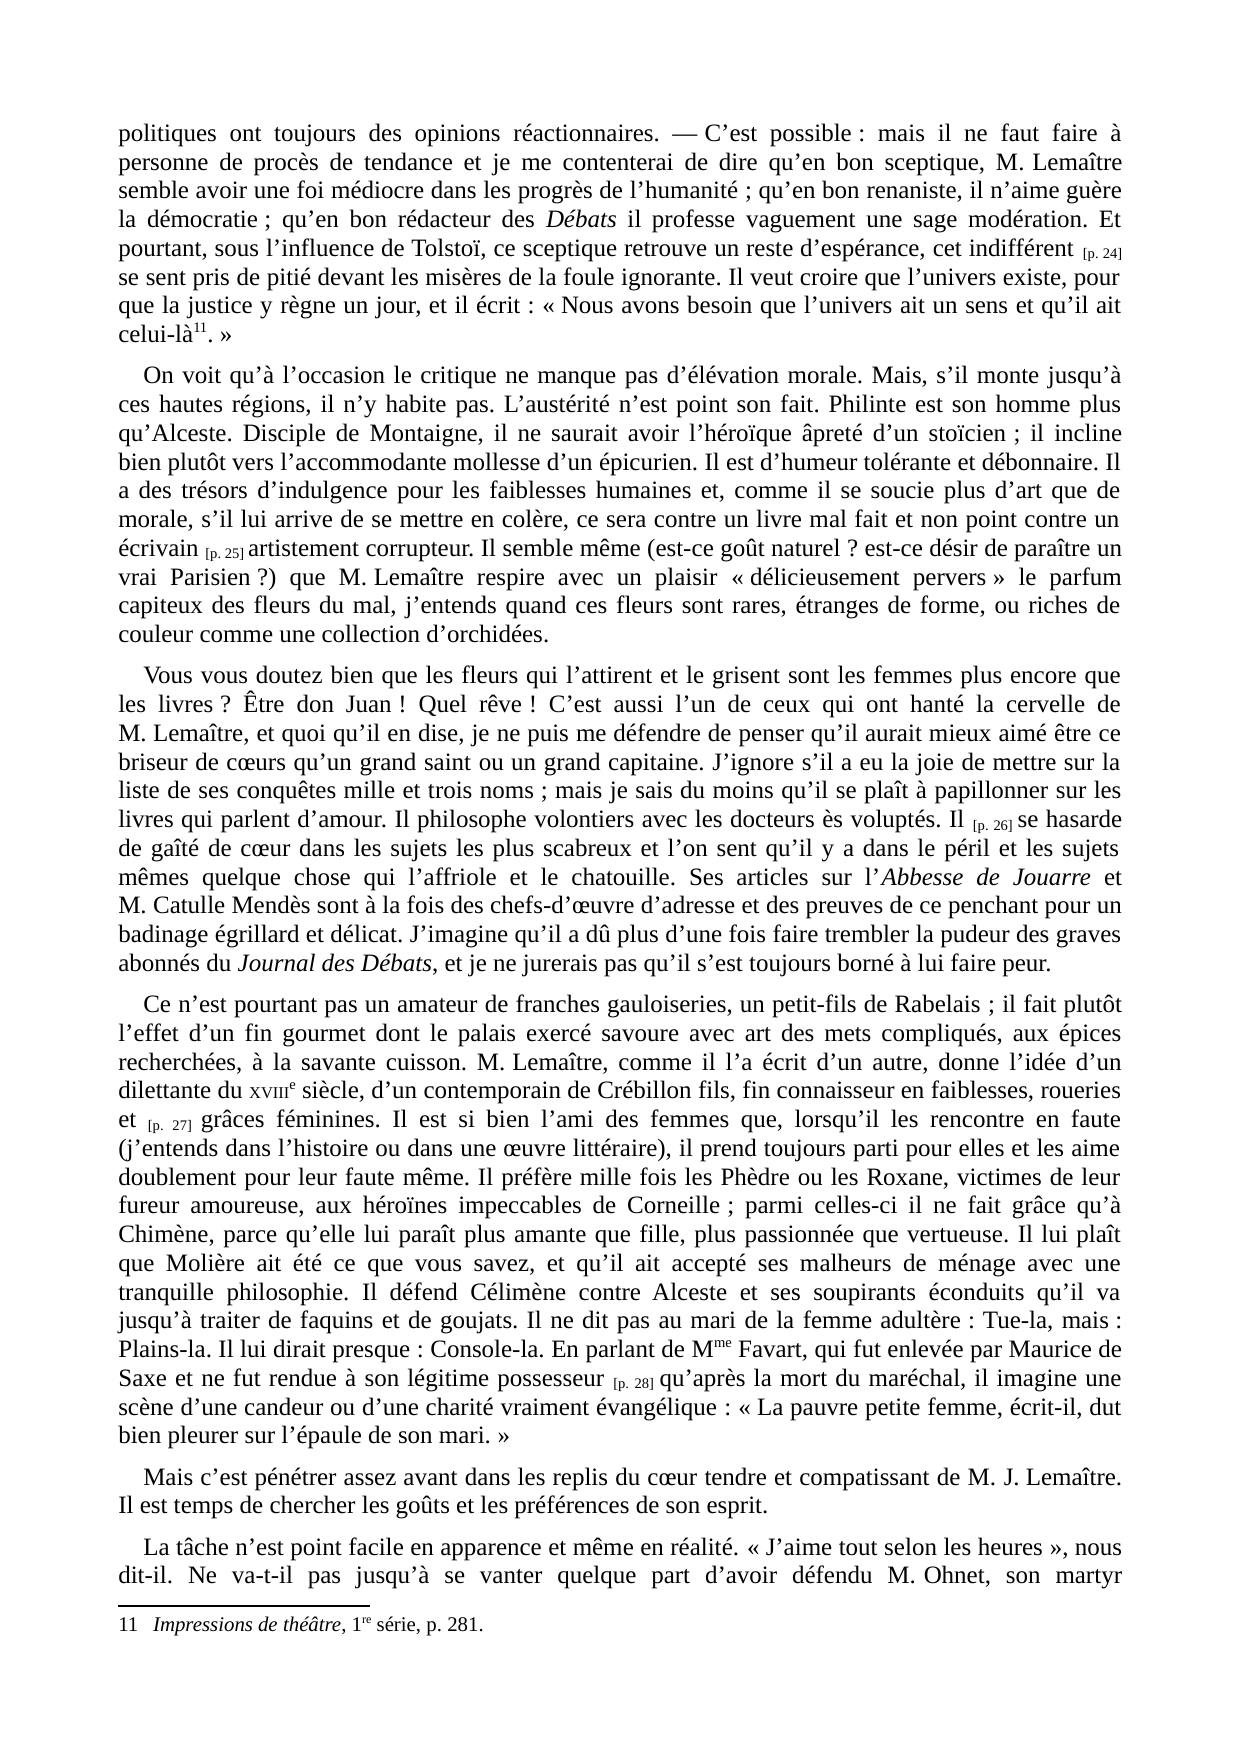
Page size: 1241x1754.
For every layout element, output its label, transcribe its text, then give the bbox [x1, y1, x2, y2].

text La tâche n’est point facile en apparence et même en réalité. « J’aime tout selon les heures », nous dit-il. Ne va-t-il pas jusqu’à se vanter quelque part d’avoir défendu M. Ohnet, son martyr [118, 1532, 1122, 1589]
text Impressions de théâtre, 1re série, p. 281. [118, 1612, 1122, 1636]
text Ce n’est pourtant pas un amateur de franches gauloiseries, un petit-fils de Rabelais ; il fait plutôt l’effet d’un fin gourmet dont le palais exercé savoure avec art des mets compliqués, aux épices recherchées, à la savante cuisson. M. Lemaître, comme il l’a écrit d’un autre, donne l’idée d’un dilettante du xviiie siècle, d’un contemporain de Crébillon fils, fin connaisseur en faiblesses, roueries et [p. 27] grâces féminines. Il est si bien l’ami des femmes que, lorsqu’il les rencontre en faute (j’entends dans l’histoire ou dans une œuvre littéraire), il prend toujours parti pour elles et les aime doublement pour leur faute même. Il préfère mille fois les Phèdre ou les Roxane, victimes de leur fureur amoureuse, aux héroïnes impeccables de Corneille ; parmi celles-ci il ne fait grâce qu’à Chimène, parce qu’elle lui paraît plus amante que fille, plus passionnée que vertueuse. Il lui plaît que Molière ait été ce que vous savez, et qu’il ait accepté ses malheurs de ménage avec une tranquille philosophie. Il défend Célimène contre Alceste et ses soupirants éconduits qu’il va jusqu’à traiter de faquins et de goujats. Il ne dit pas au mari de la femme adultère : Tue-la, mais : Plains-la. Il lui dirait presque : Console-la. En parlant de Mme Favart, qui fut enlevée par Maurice de Saxe et ne fut rendue à son légitime possesseur [p. 28] qu’après la mort du maréchal, il imagine une scène d’une candeur ou d’une charité vraiment évangélique : « La pauvre petite femme, écrit-il, dut bien pleurer sur l’épaule de son mari. » [118, 989, 1122, 1449]
text On voit qu’à l’occasion le critique ne manque pas d’élévation morale. Mais, s’il monte jusqu’à ces hautes régions, il n’y habite pas. L’austérité n’est point son fait. Philinte est son homme plus qu’Alceste. Disciple de Montaigne, il ne saurait avoir l’héroïque âpreté d’un stoïcien ; il incline bien plutôt vers l’accommodante mollesse d’un épicurien. Il est d’humeur tolérante et débonnaire. Il a des trésors d’indulgence pour les faiblesses humaines et, comme il se soucie plus d’art que de morale, s’il lui arrive de se mettre en colère, ce sera contre un livre mal fait et non point contre un écrivain [p. 25] artistement corrupteur. Il semble même (est-ce goût naturel ? est-ce désir de paraître un vrai Parisien ?) que M. Lemaître respire avec un plaisir « délicieusement pervers » le parfum capiteux des fleurs du mal, j’entends quand ces fleurs sont rares, étranges de forme, ou riches de couleur comme une collection d’orchidées. [118, 361, 1122, 648]
text Mais c’est pénétrer assez avant dans les replis du cœur tendre et compatissant de M. J. Lemaître. Il est temps de chercher les goûts et les préférences de son esprit. [118, 1462, 1122, 1519]
text Vous vous doutez bien que les fleurs qui l’attirent et le grisent sont les femmes plus encore que les livres ? Être don Juan ! Quel rêve ! C’est aussi l’un de ceux qui ont hanté la cervelle de M. Lemaître, et quoi qu’il en dise, je ne puis me défendre de penser qu’il aurait mieux aimé être ce briseur de cœurs qu’un grand saint ou un grand capitaine. J’ignore s’il a eu la joie de mettre sur la liste de ses conquêtes mille et trois noms ; mais je sais du moins qu’il se plaît à papillonner sur les livres qui parlent d’amour. Il philosophe volontiers avec les docteurs ès voluptés. Il [p. 26] se hasarde de gaîté de cœur dans les sujets les plus scabreux et l’on sent qu’il y a dans le péril et les sujets mêmes quelque chose qui l’affriole et le chatouille. Ses articles sur l’Abbesse de Jouarre et M. Catulle Mendès sont à la fois des chefs-d’œuvre d’adresse et des preuves de ce penchant pour un badinage égrillard et délicat. J’imagine qu’il a dû plus d’une fois faire trembler la pudeur des graves abonnés du Journal des Débats, et je ne jurerais pas qu’il s’est toujours borné à lui faire peur. [118, 661, 1122, 977]
text politiques ont toujours des opinions réactionnaires. — C’est possible : mais il ne faut faire à personne de procès de tendance et je me contenterai de dire qu’en bon sceptique, M. Lemaître semble avoir une foi médiocre dans les progrès de l’humanité ; qu’en bon renaniste, il n’aime guère la démocratie ; qu’en bon rédacteur des Débats il professe vaguement une sage modération. Et pourtant, sous l’influence de Tolstoï, ce sceptique retrouve un reste d’espérance, cet indifférent [p. 24] se sent pris de pitié devant les misères de la foule ignorante. Il veut croire que l’univers existe, pour que la justice y règne un jour, et il écrit : « Nous avons besoin que l’univers ait un sens et qu’il ait celui-là. » [118, 118, 1122, 348]
